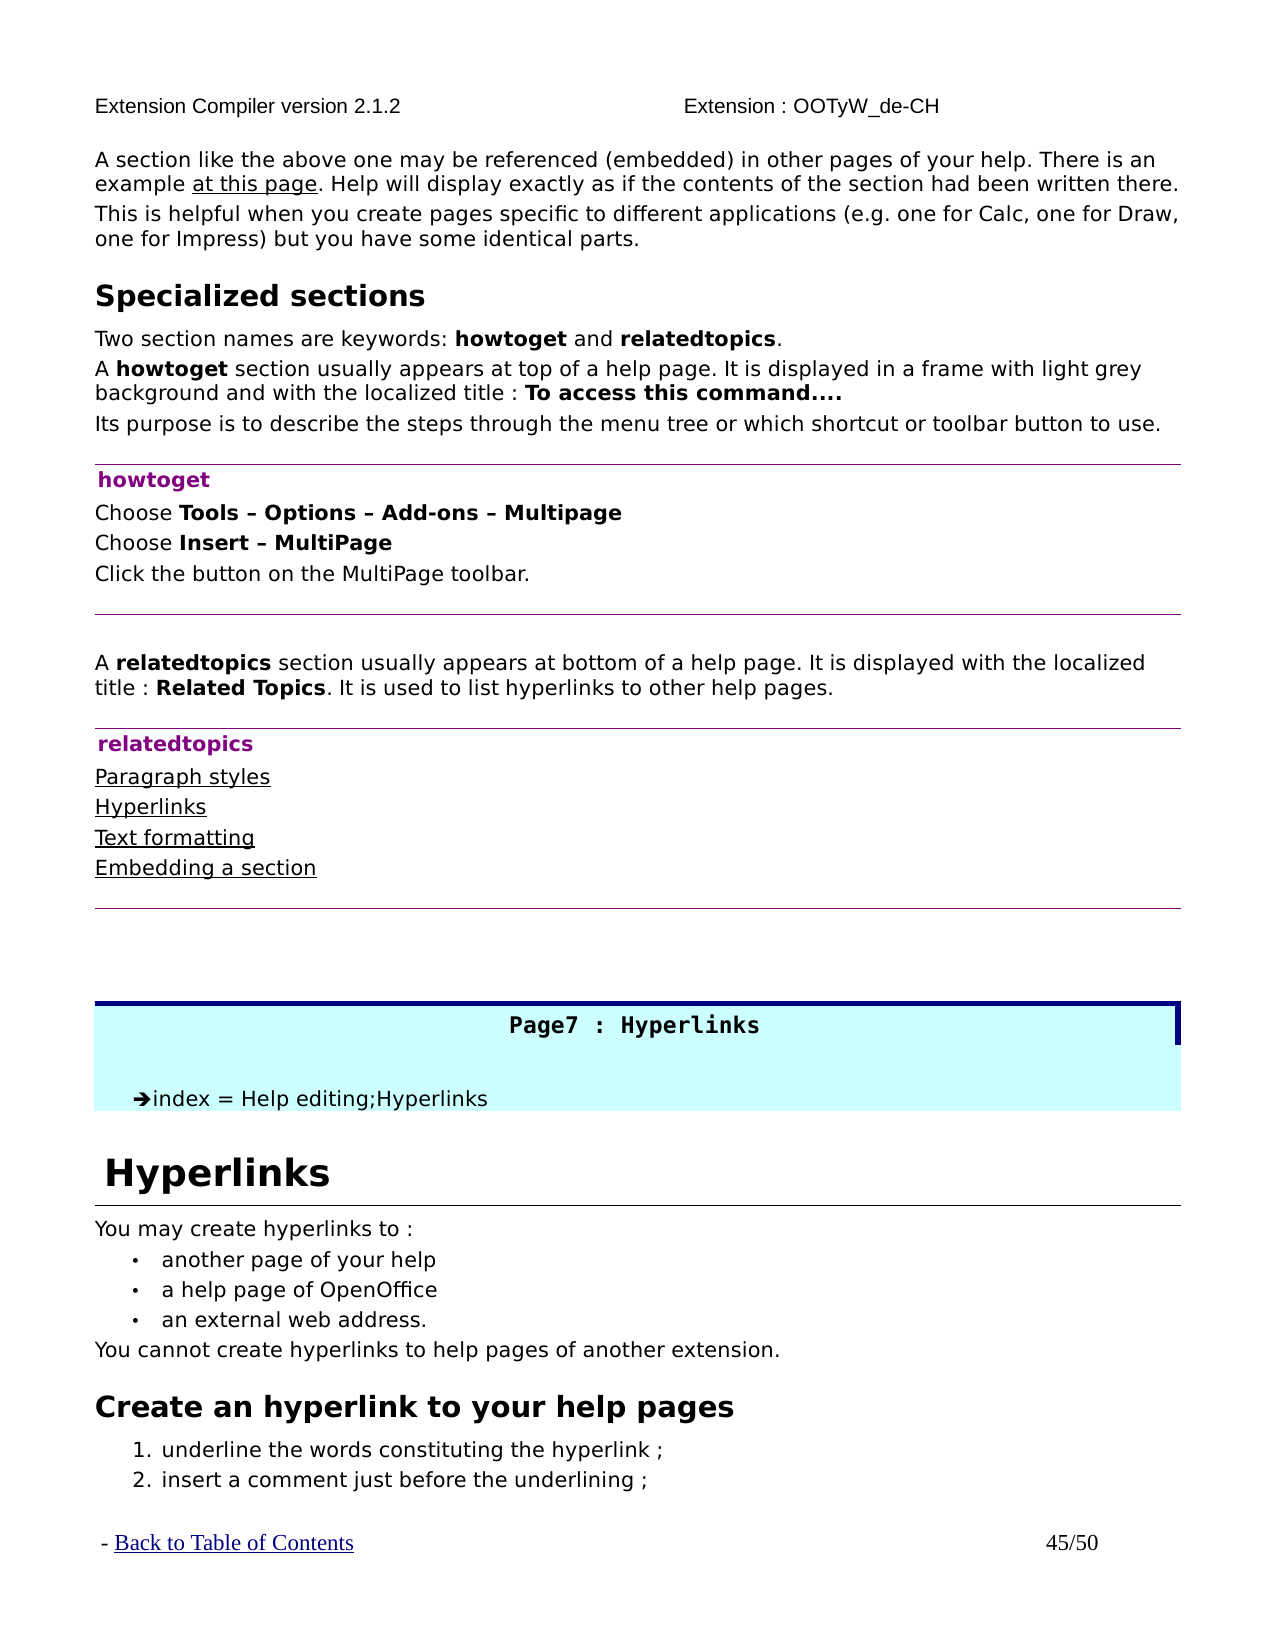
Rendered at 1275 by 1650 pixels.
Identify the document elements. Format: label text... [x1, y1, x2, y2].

list index = Help editing;Hyperlinks [94, 1087, 1181, 1111]
text Choose Tools – Options – Add-ons – Multipage [94, 501, 1181, 525]
text Choose Insert – MultiPage [94, 531, 1181, 556]
list a help page of OpenOffice [132, 1278, 1181, 1302]
text Its purpose is to describe the steps through the menu tree or which shortcut or toolbar button to use. [94, 412, 1181, 436]
text You cannot create hyperlinks to help pages of another extension. [94, 1338, 1181, 1363]
text Click the button on the MultiPage toolbar. [94, 562, 1181, 586]
text Specialized sections [94, 279, 1181, 313]
text Two section names are keywords: howtoget and relatedtopics. [94, 326, 1181, 351]
text Hyperlinks [94, 1142, 1181, 1205]
list an external web address. [132, 1308, 1181, 1333]
list another page of your help [132, 1247, 1181, 1272]
text A relatedtopics section usually appears at bottom of a help page. It is displayed with the localized title : Related Topics. It is used to list hyperlinks to other help pages. [94, 651, 1181, 700]
list insert a comment just before the underlining ; [132, 1468, 1181, 1493]
text A howtoget section usually appears at top of a help page. It is displayed in a frame with light grey background and with the localized title : To access this command.... [94, 357, 1181, 406]
text Embedding a section [94, 856, 1181, 880]
text Create an hyperlink to your help pages [94, 1391, 1181, 1424]
text Hyperlinks [94, 795, 1181, 819]
text relatedtopics [94, 729, 1181, 759]
text Paragraph styles [94, 765, 1181, 789]
list underline the words constituting the hyperlink ; [132, 1438, 1181, 1463]
text You may create hyperlinks to : [94, 1217, 1181, 1242]
text howtoget [94, 465, 1181, 495]
text This is helpful when you create pages specific to different applications (e.g. one for Calc, one for Draw, one for Impress) but you have some identical parts. [94, 202, 1181, 251]
text Text formatting [94, 825, 1181, 850]
text A section like the above one may be referenced (embedded) in other pages of your help. There is an example at this page. Help will display exactly as if the contents of the section had been written there. [94, 147, 1181, 196]
text Page7 : Hyperlinks [94, 1002, 1175, 1045]
